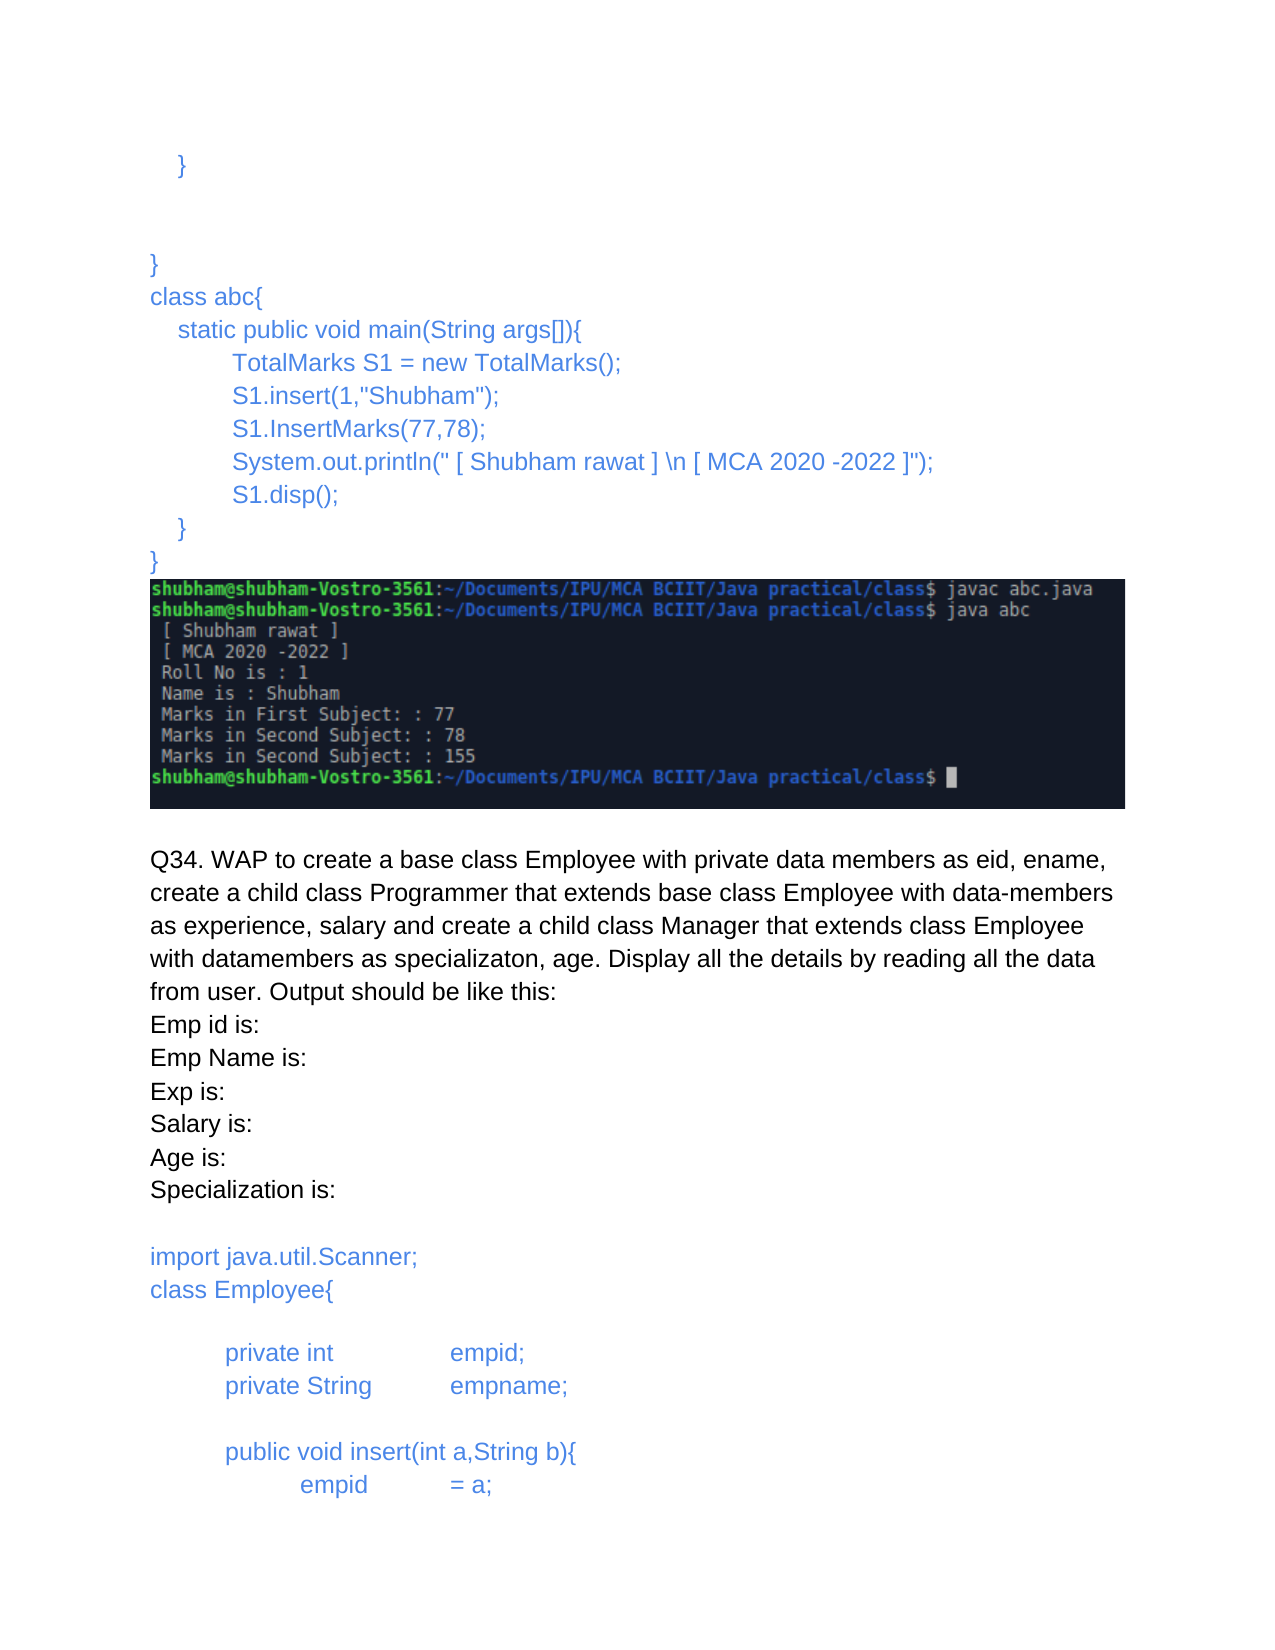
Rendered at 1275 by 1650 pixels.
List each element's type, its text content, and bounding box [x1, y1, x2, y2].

picture [150, 579, 1125, 809]
text S1.insert(1,"Shubham"); [150, 381, 1125, 410]
text TotalMarks S1 = new TotalMarks(); [150, 348, 1125, 377]
text } [150, 546, 1125, 575]
text Q34. WAP to create a base class Employee with private data members as eid, ename, create a child class Programmer that extends base class Employee with data-members as experience, salary and create a child class Manager that extends class Employee with datamembers as specializaton, age. Display all the details by reading all the data from user. Output should be like this: [150, 845, 1125, 1006]
text private String empname; [150, 1371, 1125, 1400]
text public void insert(int a,String b){ [150, 1437, 1125, 1466]
text Emp id is: [150, 1010, 1125, 1039]
text class Employee{ [150, 1274, 1125, 1303]
text System.out.println(" [ Shubham rawat ] \n [ MCA 2020 -2022 ]"); [150, 447, 1125, 476]
text Exp is: [150, 1076, 1125, 1105]
text empid = a; [150, 1470, 1125, 1499]
text } [150, 249, 1125, 278]
text Emp Name is: [150, 1043, 1125, 1072]
text S1.disp(); [150, 480, 1125, 509]
text } [150, 513, 1125, 542]
text Salary is: [150, 1109, 1125, 1138]
text } [150, 150, 1125, 179]
text S1.InsertMarks(77,78); [150, 414, 1125, 443]
text private int empid; [150, 1338, 1125, 1367]
text Age is: [150, 1142, 1125, 1171]
text static public void main(String args[]){ [150, 315, 1125, 344]
text import java.util.Scanner; [150, 1242, 1125, 1270]
text class abc{ [150, 282, 1125, 311]
text Specialization is: [150, 1176, 1125, 1204]
